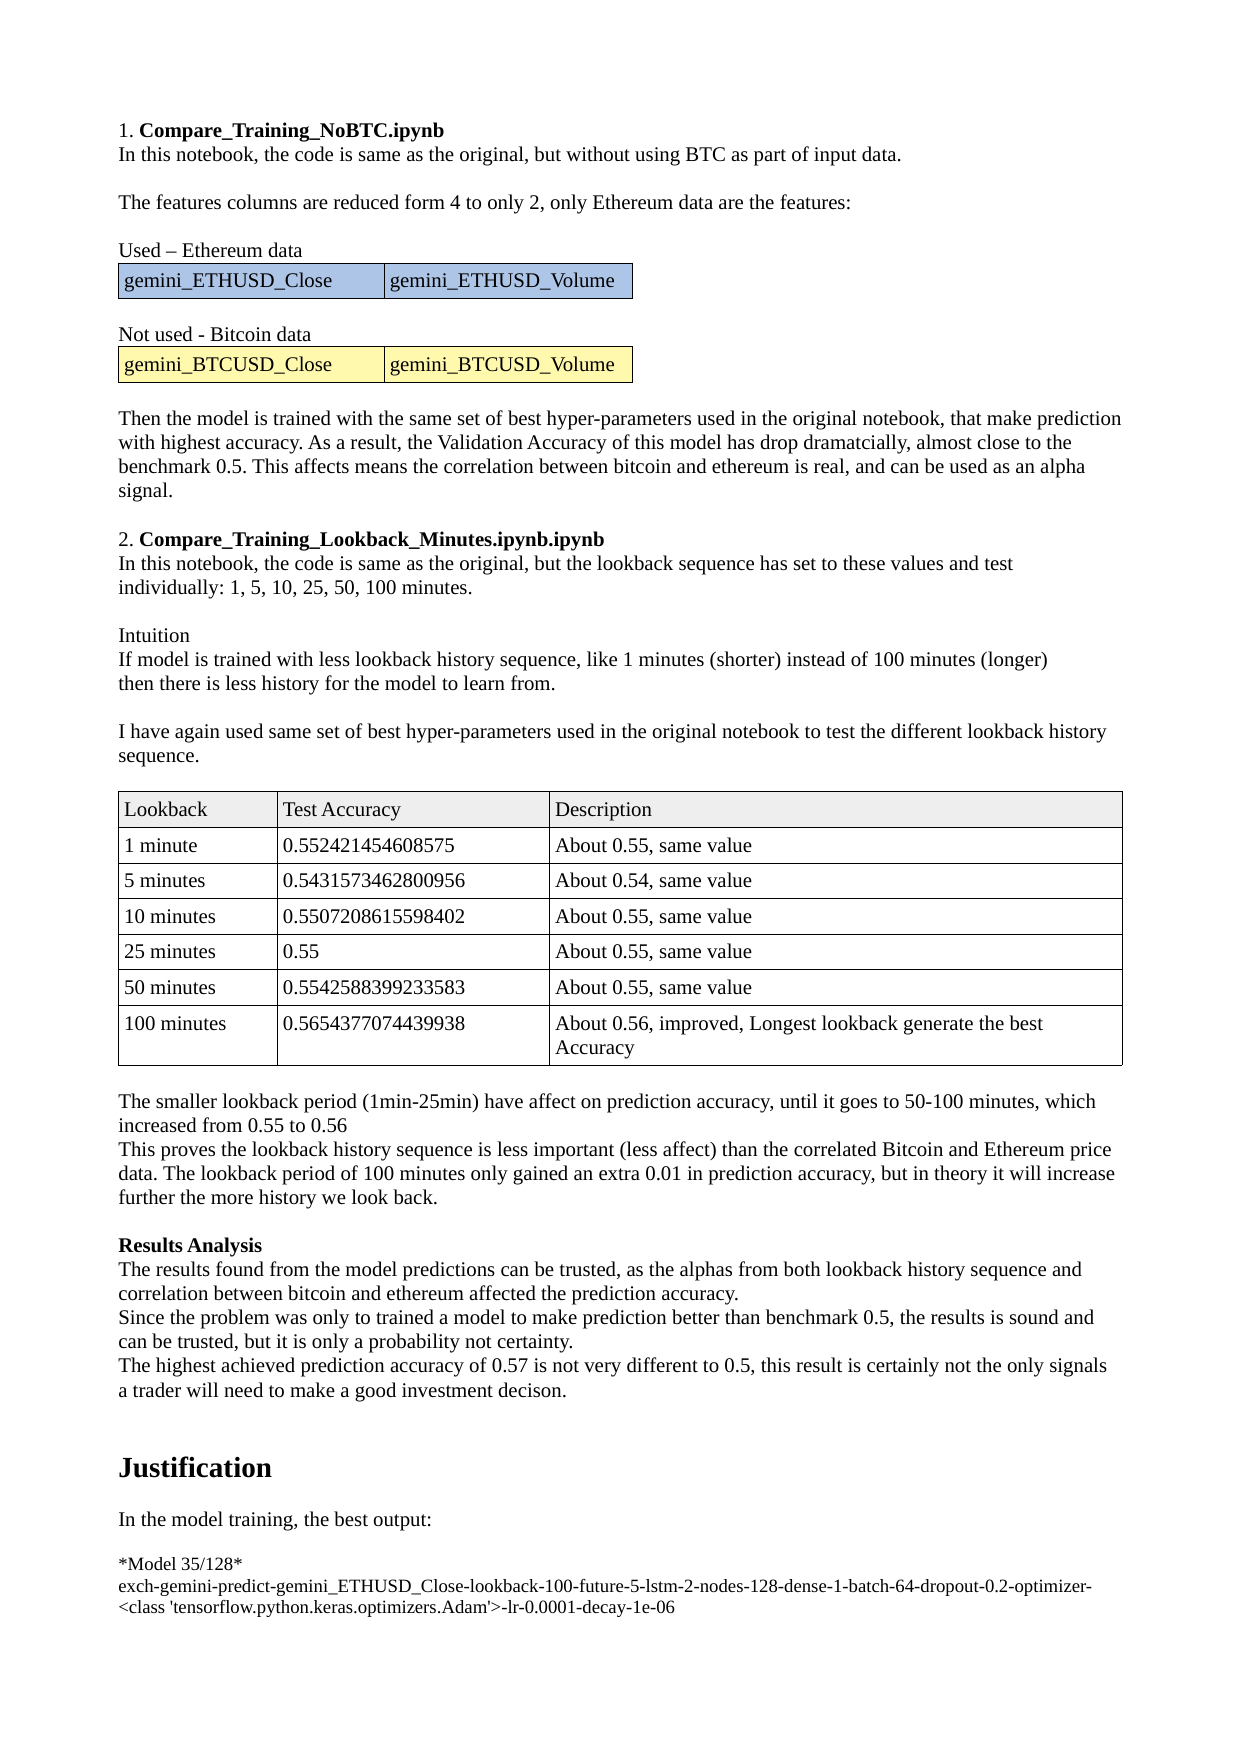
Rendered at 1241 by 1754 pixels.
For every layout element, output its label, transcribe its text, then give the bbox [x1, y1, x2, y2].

table_header Lookback [119, 792, 277, 827]
table_header gemini_BTCUSD_Close [119, 347, 384, 382]
table_cell About 0.56, improved, Longest lookback generate the best Accuracy [550, 1006, 1122, 1064]
table_cell About 0.55, same value [550, 828, 1122, 862]
table_cell 0.5507208615598402 [278, 899, 549, 934]
table_header gemini_BTCUSD_Volume [385, 347, 632, 382]
table_cell 25 minutes [119, 935, 277, 969]
text *Model 35/128* [118, 1553, 1122, 1574]
table_cell 0.5654377074439938 [278, 1006, 549, 1064]
subtitle Justification [118, 1450, 1122, 1483]
text exch-gemini-predict-gemini_ETHUSD_Close-lookback-100-future-5-lstm-2-nodes-128-dense-1-batch-64-dropout-0.2-optimizer-<class 'tensorflow.python.keras.optimizers.Adam'>-lr-0.0001-decay-1e-06 [118, 1574, 1122, 1618]
text Since the problem was only to trained a model to make prediction better than benchmark 0.5, the results is sound and can be trusted, but it is only a probability not certainty. [118, 1305, 1122, 1353]
table_cell 50 minutes [119, 970, 277, 1005]
text The smaller lookback period (1min-25min) have affect on prediction accuracy, until it goes to 50-100 minutes, which increased from 0.55 to 0.56 [118, 1089, 1122, 1137]
table_cell 100 minutes [119, 1006, 277, 1064]
table_header Description [550, 792, 1122, 827]
table_cell About 0.54, same value [550, 864, 1122, 898]
text 1. Compare_Training_NoBTC.ipynb [118, 118, 1122, 142]
text then there is less history for the model to learn from. [118, 671, 1122, 695]
table_cell 0.55 [278, 935, 549, 969]
text If model is trained with less lookback history sequence, like 1 minutes (shorter) instead of 100 minutes (longer) [118, 647, 1122, 671]
table_cell 5 minutes [119, 864, 277, 898]
table_cell 10 minutes [119, 899, 277, 934]
table_cell About 0.55, same value [550, 935, 1122, 969]
text In this notebook, the code is same as the original, but the lookback sequence has set to these values and test individually: 1, 5, 10, 25, 50, 100 minutes. [118, 551, 1122, 599]
text Intuition [118, 623, 1122, 647]
table_cell 0.552421454608575 [278, 828, 549, 862]
table_header Test Accuracy [278, 792, 549, 827]
text This proves the lookback history sequence is less important (less affect) than the correlated Bitcoin and Ethereum price data. The lookback period of 100 minutes only gained an extra 0.01 in prediction accuracy, but in theory it will increase further the more history we look back. [118, 1137, 1122, 1209]
text The highest achieved prediction accuracy of 0.57 is not very different to 0.5, this result is certainly not the only signals a trader will need to make a good investment decison. [118, 1353, 1122, 1402]
text The results found from the model predictions can be trusted, as the alphas from both lookback history sequence and correlation between bitcoin and ethereum affected the prediction accuracy. [118, 1257, 1122, 1305]
text In the model training, the best output: [118, 1507, 1122, 1531]
text Then the model is trained with the same set of best hyper-parameters used in the original notebook, that make prediction with highest accuracy. As a result, the Validation Accuracy of this model has drop dramatcially, almost close to the benchmark 0.5. This affects means the correlation between bitcoin and ethereum is real, and can be used as an alpha signal. [118, 406, 1122, 502]
table_cell About 0.55, same value [550, 970, 1122, 1005]
table_cell About 0.55, same value [550, 899, 1122, 934]
table_cell 1 minute [119, 828, 277, 862]
text In this notebook, the code is same as the original, but without using BTC as part of input data. [118, 142, 1122, 166]
text I have again used same set of best hyper-parameters used in the original notebook to test the different lookback history sequence. [118, 719, 1122, 767]
text Not used - Bitcoin data [118, 322, 1122, 346]
table_header gemini_ETHUSD_Volume [385, 264, 632, 298]
text 2. Compare_Training_Lookback_Minutes.ipynb.ipynb [118, 526, 1122, 551]
text Results Analysis [118, 1233, 1122, 1257]
table_cell 0.5431573462800956 [278, 864, 549, 898]
table_header gemini_ETHUSD_Close [119, 264, 384, 298]
table_cell 0.5542588399233583 [278, 970, 549, 1005]
text Used – Ethereum data [118, 238, 1122, 262]
text The features columns are reduced form 4 to only 2, only Ethereum data are the features: [118, 190, 1122, 214]
